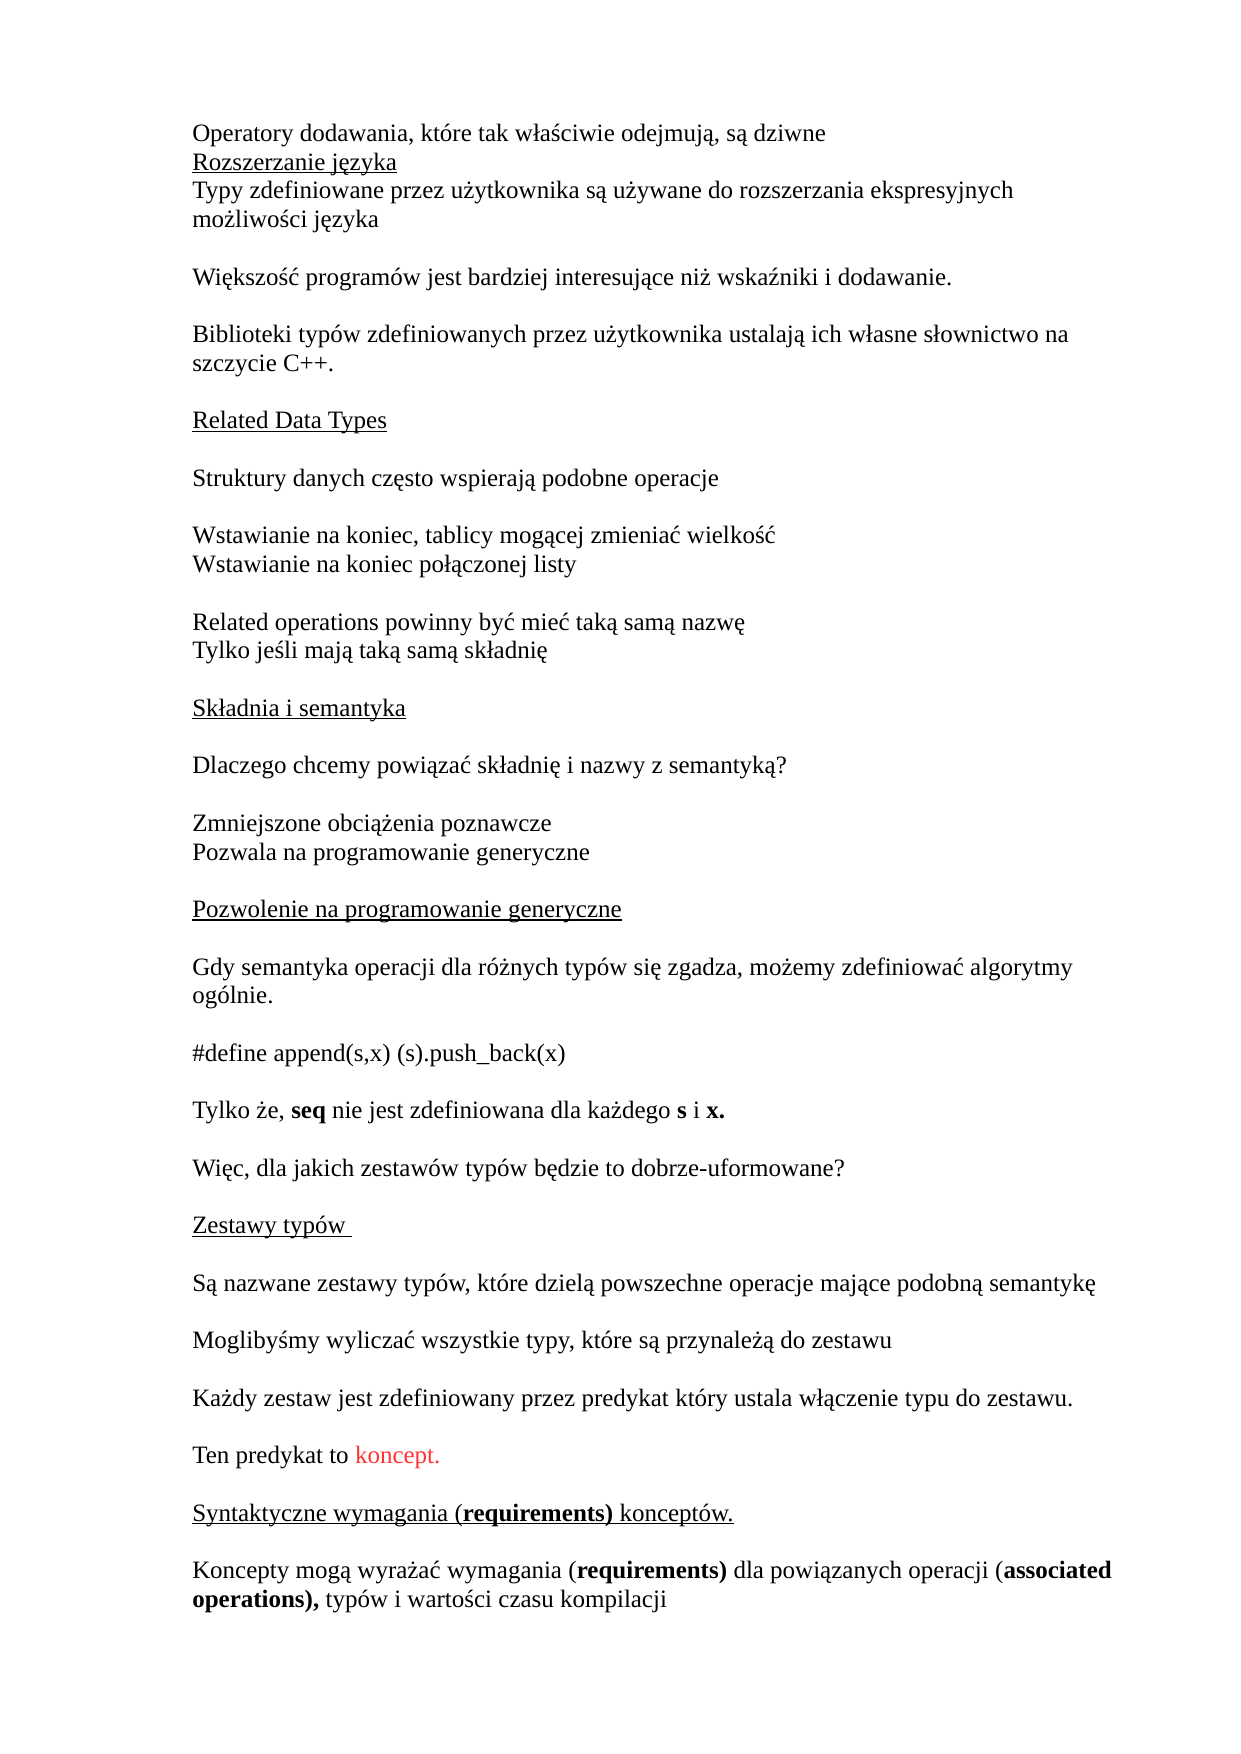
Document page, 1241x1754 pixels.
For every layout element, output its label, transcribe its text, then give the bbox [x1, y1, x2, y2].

text Syntaktyczne wymagania (requirements) konceptów. [118, 1498, 1122, 1527]
text Ten predykat to koncept. [118, 1441, 1122, 1469]
text Składnia i semantyka [118, 693, 1122, 722]
text Related Data Types [118, 406, 1122, 434]
text Biblioteki typów zdefiniowanych przez użytkownika ustalają ich własne słownictwo na szczycie C++. [118, 319, 1122, 377]
text Każdy zestaw jest zdefiniowany przez predykat który ustala włączenie typu do zestawu. [118, 1383, 1122, 1412]
text Zmniejszone obciążenia poznawcze [118, 808, 1122, 837]
text Operatory dodawania, które tak właściwie odejmują, są dziwne [118, 118, 1122, 147]
text Wstawianie na koniec połączonej listy [118, 549, 1122, 578]
text Dlaczego chcemy powiązać składnię i nazwy z semantyką? [118, 751, 1122, 779]
text Są nazwane zestawy typów, które dzielą powszechne operacje mające podobną semantykę [118, 1268, 1122, 1297]
text Struktury danych często wspierają podobne operacje [118, 463, 1122, 492]
text Wstawianie na koniec, tablicy mogącej zmieniać wielkość [118, 521, 1122, 549]
text Więc, dla jakich zestawów typów będzie to dobrze-uformowane? [118, 1153, 1122, 1182]
text Typy zdefiniowane przez użytkownika są używane do rozszerzania ekspresyjnych możliwości języka [118, 176, 1122, 233]
text Rozszerzanie języka [118, 147, 1122, 176]
text Większość programów jest bardziej interesujące niż wskaźniki i dodawanie. [118, 262, 1122, 291]
text Gdy semantyka operacji dla różnych typów się zgadza, możemy zdefiniować algorytmy ogólnie. [118, 952, 1122, 1009]
text Related operations powinny być mieć taką samą nazwę [118, 607, 1122, 636]
text Koncepty mogą wyrażać wymagania (requirements) dla powiązanych operacji (associated operations), typów i wartości czasu kompilacji [118, 1556, 1122, 1613]
text Moglibyśmy wyliczać wszystkie typy, które są przynależą do zestawu [118, 1326, 1122, 1354]
text Pozwolenie na programowanie generyczne [118, 894, 1122, 923]
text Pozwala na programowanie generyczne [118, 837, 1122, 866]
text Zestawy typów [118, 1211, 1122, 1239]
text Tylko jeśli mają taką samą składnię [118, 636, 1122, 664]
text #define append(s,x) (s).push_back(x) [118, 1038, 1122, 1067]
text Tylko że, seq nie jest zdefiniowana dla każdego s i x. [118, 1096, 1122, 1124]
